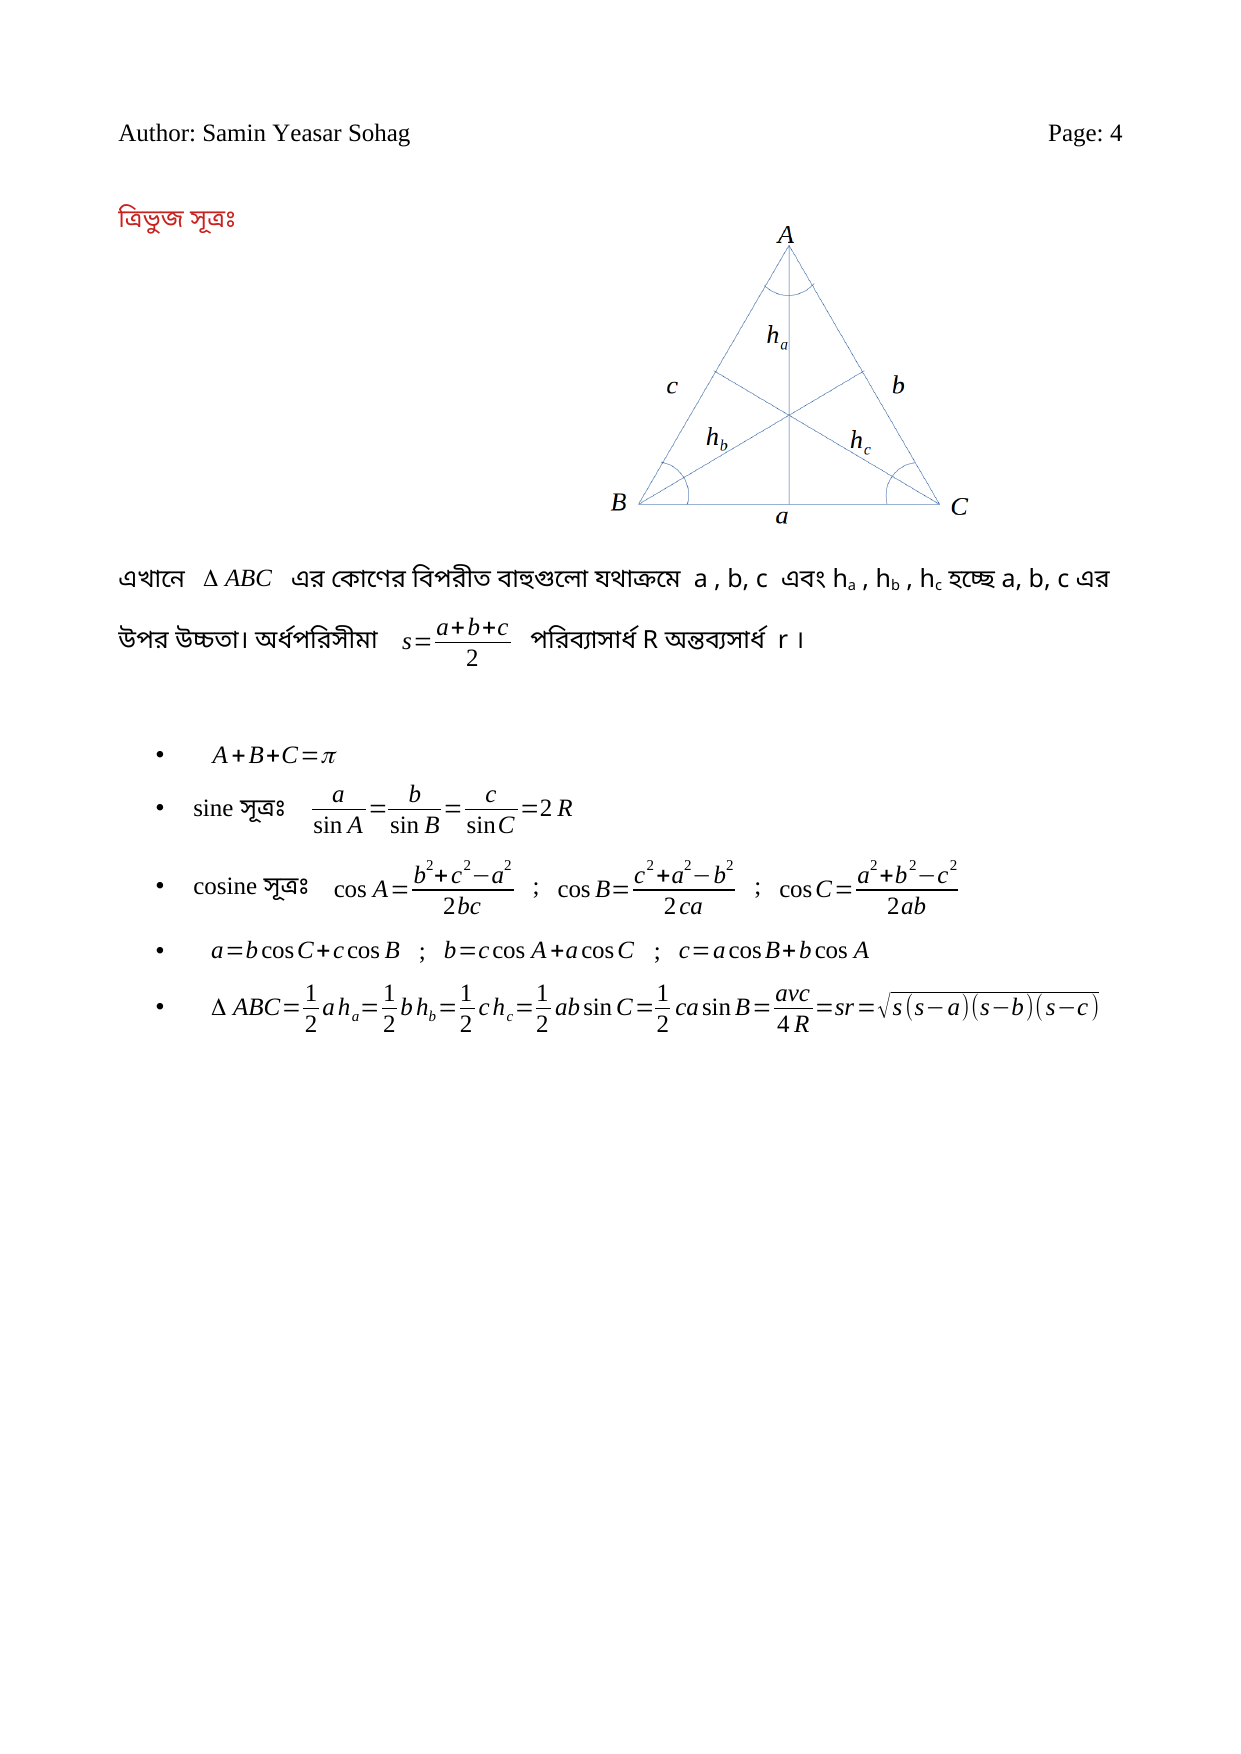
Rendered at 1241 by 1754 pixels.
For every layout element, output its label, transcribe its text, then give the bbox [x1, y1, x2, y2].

list cosine সূত্রঃ ;; [156, 857, 1122, 919]
list ;; [156, 936, 1122, 965]
picture [601, 221, 971, 528]
text এখানেএর কোণের বিপরীত বাহুগুলো যথাক্রমে a , b, c এবং ha , hb , hc হচ্ছে a, b, c এর উপর উচ্চতা। অর্ধপরিসীমা পরিব্যাসার্ধ R অন্তব্যসার্ধ r । [118, 560, 1122, 672]
list sine সূত্রঃ [156, 781, 1122, 840]
text ত্রিভুজ সূত্রঃ [118, 205, 1122, 238]
